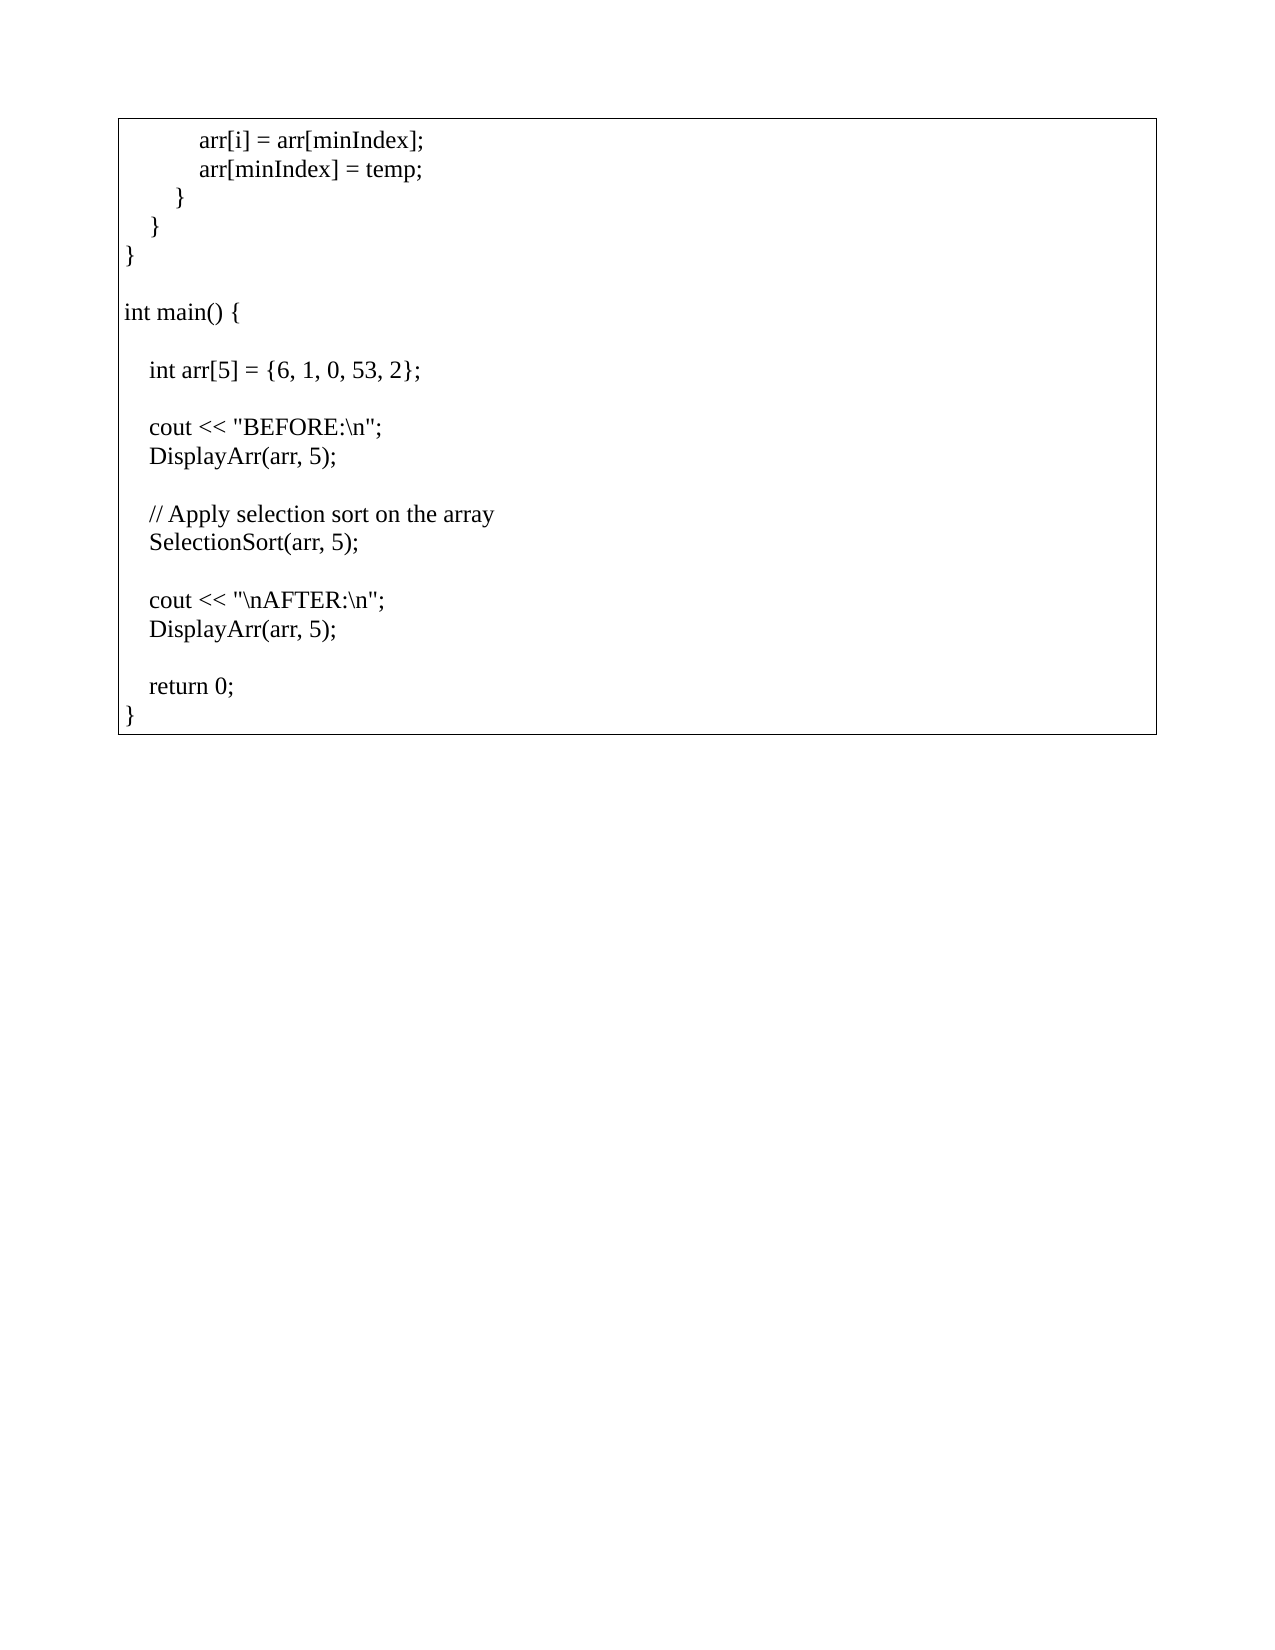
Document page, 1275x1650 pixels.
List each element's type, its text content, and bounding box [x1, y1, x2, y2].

table_header arr[i] = arr[minIndex]; arr[minIndex] = temp; } } } int main() { int arr[5] = {6, 1, 0, 53, 2}; cout << "BEFORE:\n"; DisplayArr(arr, 5); // Apply selection sort on the array SelectionSort(arr, 5); cout << "\nAFTER:\n"; DisplayArr(arr, 5); return 0; } [119, 119, 1156, 734]
